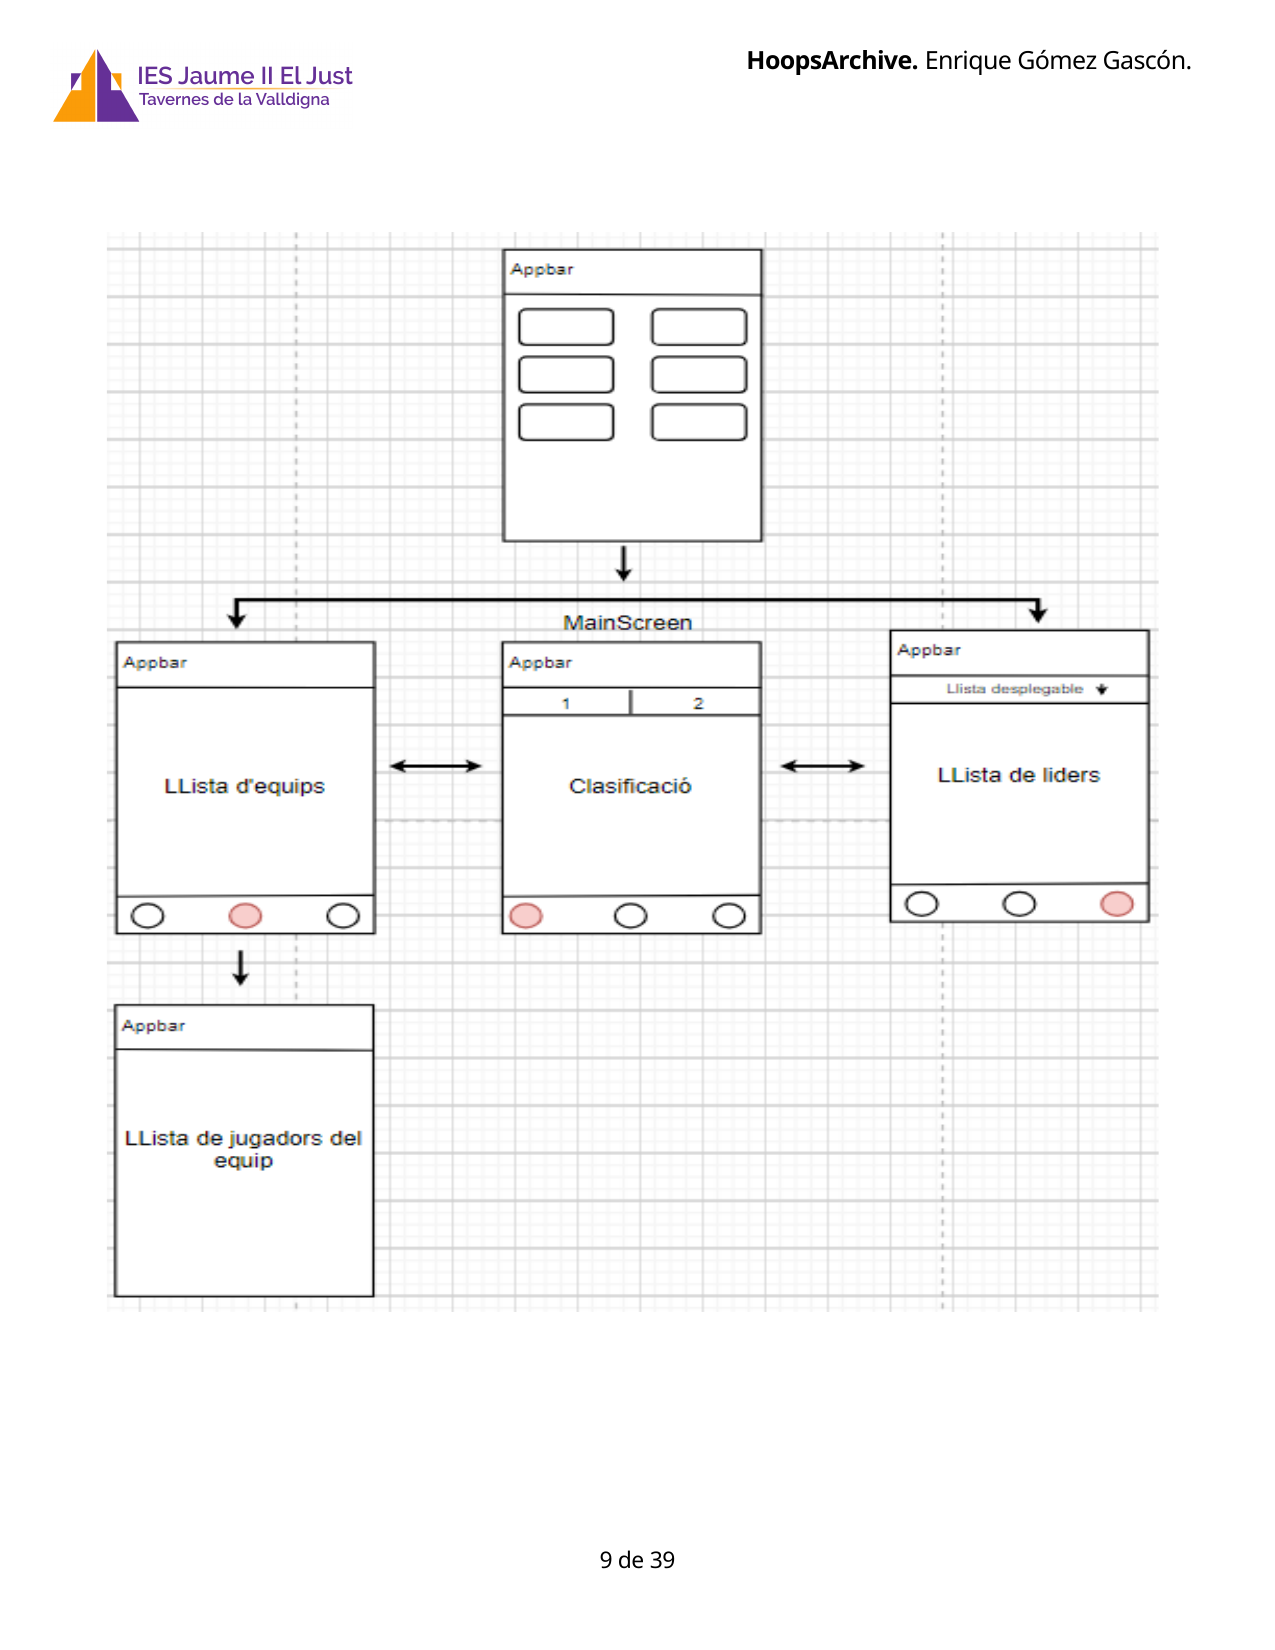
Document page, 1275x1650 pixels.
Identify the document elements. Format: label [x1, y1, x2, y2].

picture [106, 232, 1159, 1312]
picture [49, 42, 353, 129]
